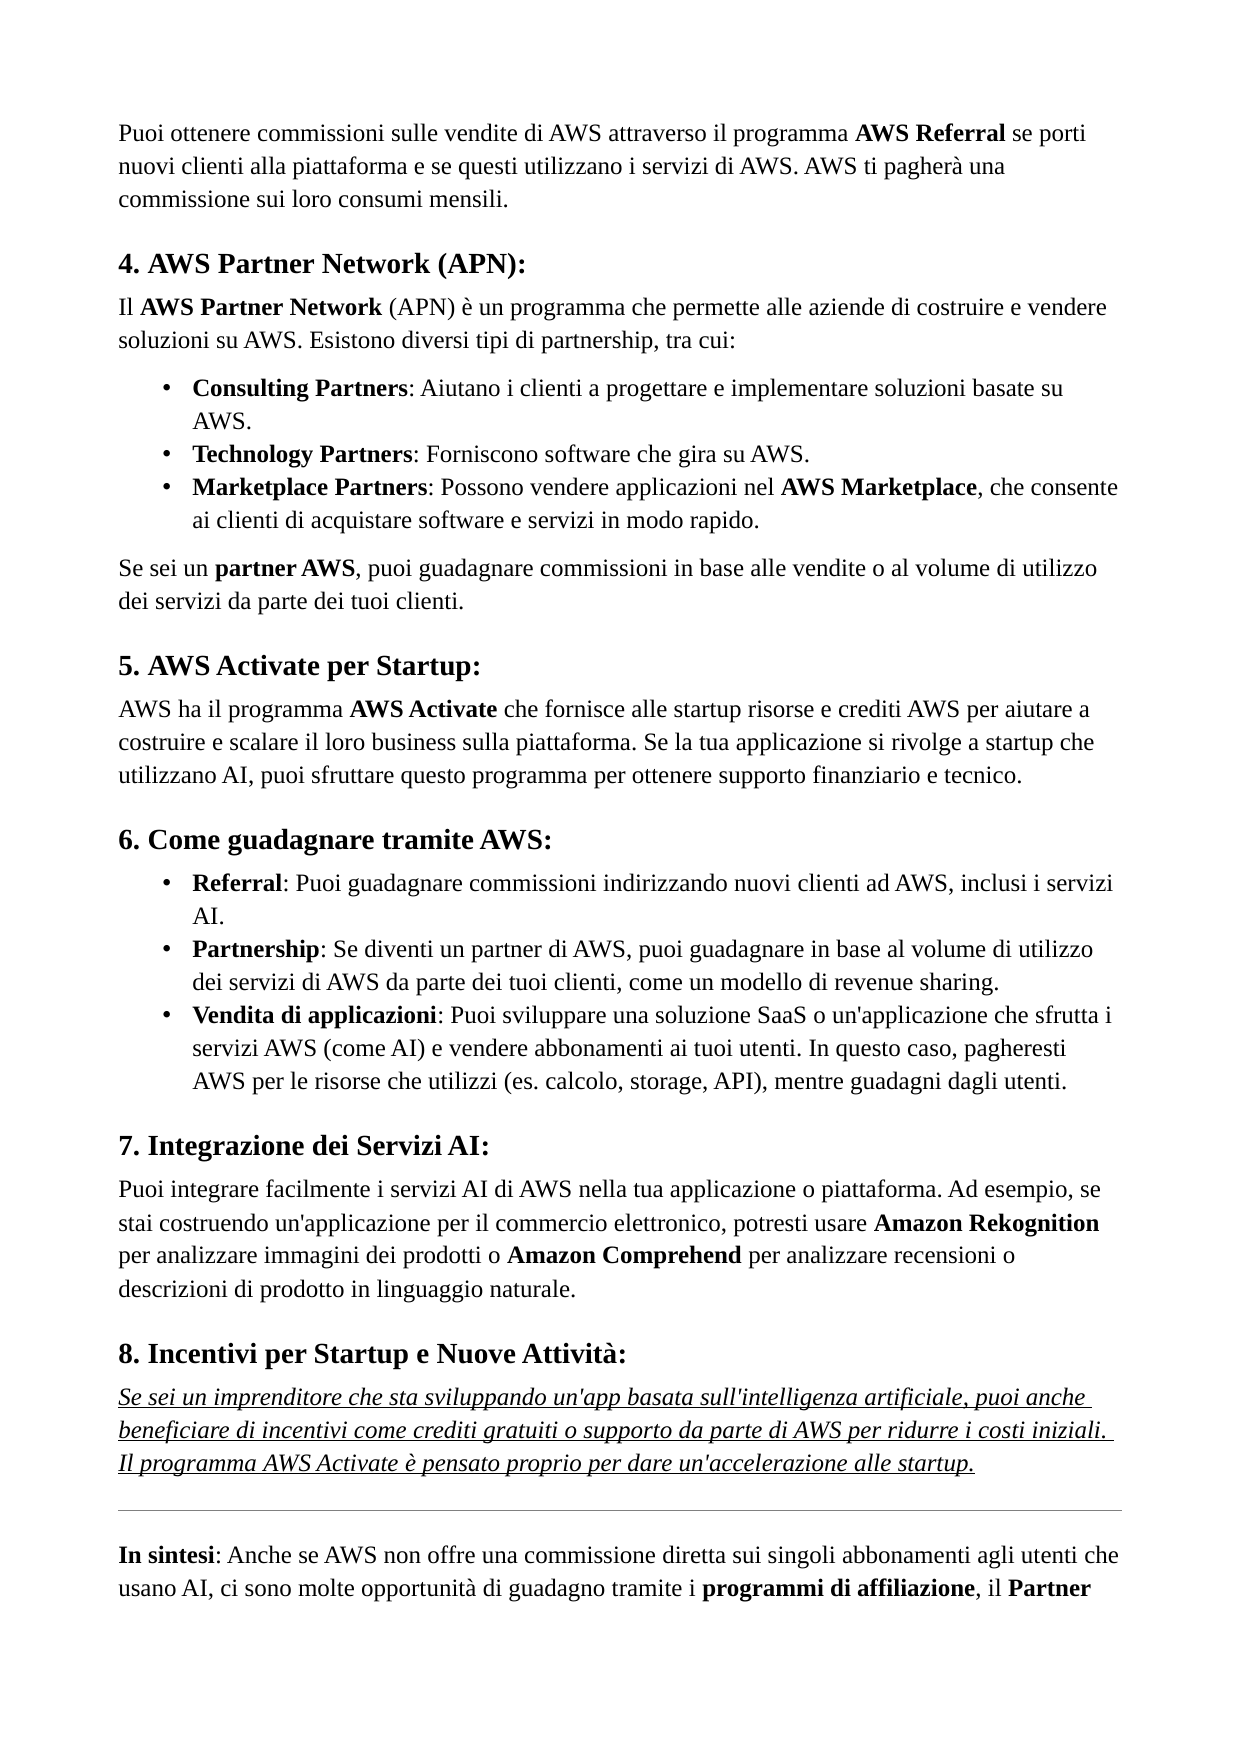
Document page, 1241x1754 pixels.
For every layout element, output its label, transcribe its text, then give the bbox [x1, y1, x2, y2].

subtitle 8. Incentivi per Startup e Nuove Attività: [118, 1336, 1122, 1369]
list Partnership: Se diventi un partner di AWS, puoi guadagnare in base al volume di utilizzo dei servizi di AWS da parte dei tuoi clienti, come un modello di revenue sharing. [162, 934, 1122, 996]
text Puoi integrare facilmente i servizi AI di AWS nella tua applicazione o piattaforma. Ad esempio, se stai costruendo un'applicazione per il commercio elettronico, potresti usare Amazon Rekognition per analizzare immagini dei prodotti o Amazon Comprehend per analizzare recensioni o descrizioni di prodotto in linguaggio naturale. [118, 1174, 1122, 1302]
subtitle 6. Come guadagnare tramite AWS: [118, 822, 1122, 856]
text Se sei un imprenditore che sta sviluppando un'app basata sull'intelligenza artificiale, puoi anche beneficiare di incentivi come crediti gratuiti o supporto da parte di AWS per ridurre i costi iniziali. Il programma AWS Activate è pensato proprio per dare un'accelerazione alle startup. [118, 1382, 1122, 1477]
text Puoi ottenere commissioni sulle vendite di AWS attraverso il programma AWS Referral se porti nuovi clienti alla piattaforma e se questi utilizzano i servizi di AWS. AWS ti pagherà una commissione sui loro consumi mensili. [118, 118, 1122, 213]
list Marketplace Partners: Possono vendere applicazioni nel AWS Marketplace, che consente ai clienti di acquistare software e servizi in modo rapido. [162, 472, 1122, 534]
list Vendita di applicazioni: Puoi sviluppare una soluzione SaaS o un'applicazione che sfrutta i servizi AWS (come AI) e vendere abbonamenti ai tuoi utenti. In questo caso, pagheresti AWS per le risorse che utilizzi (es. calcolo, storage, API), mentre guadagni dagli utenti. [162, 1000, 1122, 1095]
list Technology Partners: Forniscono software che gira su AWS. [162, 439, 1122, 468]
list Consulting Partners: Aiutano i clienti a progettare e implementare soluzioni basate su AWS. [162, 373, 1122, 435]
text Se sei un partner AWS, puoi guadagnare commissioni in base alle vendite o al volume di utilizzo dei servizi da parte dei tuoi clienti. [118, 553, 1122, 614]
text AWS ha il programma AWS Activate che fornisce alle startup risorse e crediti AWS per aiutare a costruire e scalare il loro business sulla piattaforma. Se la tua applicazione si rivolge a startup che utilizzano AI, puoi sfruttare questo programma per ottenere supporto finanziario e tecnico. [118, 694, 1122, 789]
subtitle 4. AWS Partner Network (APN): [118, 246, 1122, 280]
subtitle 7. Integrazione dei Servizi AI: [118, 1128, 1122, 1162]
list Referral: Puoi guadagnare commissioni indirizzando nuovi clienti ad AWS, inclusi i servizi AI. [162, 868, 1122, 930]
text Il AWS Partner Network (APN) è un programma che permette alle aziende di costruire e vendere soluzioni su AWS. Esistono diversi tipi di partnership, tra cui: [118, 292, 1122, 354]
text In sintesi: Anche se AWS non offre una commissione diretta sui singoli abbonamenti agli utenti che usano AI, ci sono molte opportunità di guadagno tramite i programmi di affiliazione, il Partner [118, 1540, 1122, 1602]
subtitle 5. AWS Activate per Startup: [118, 648, 1122, 681]
